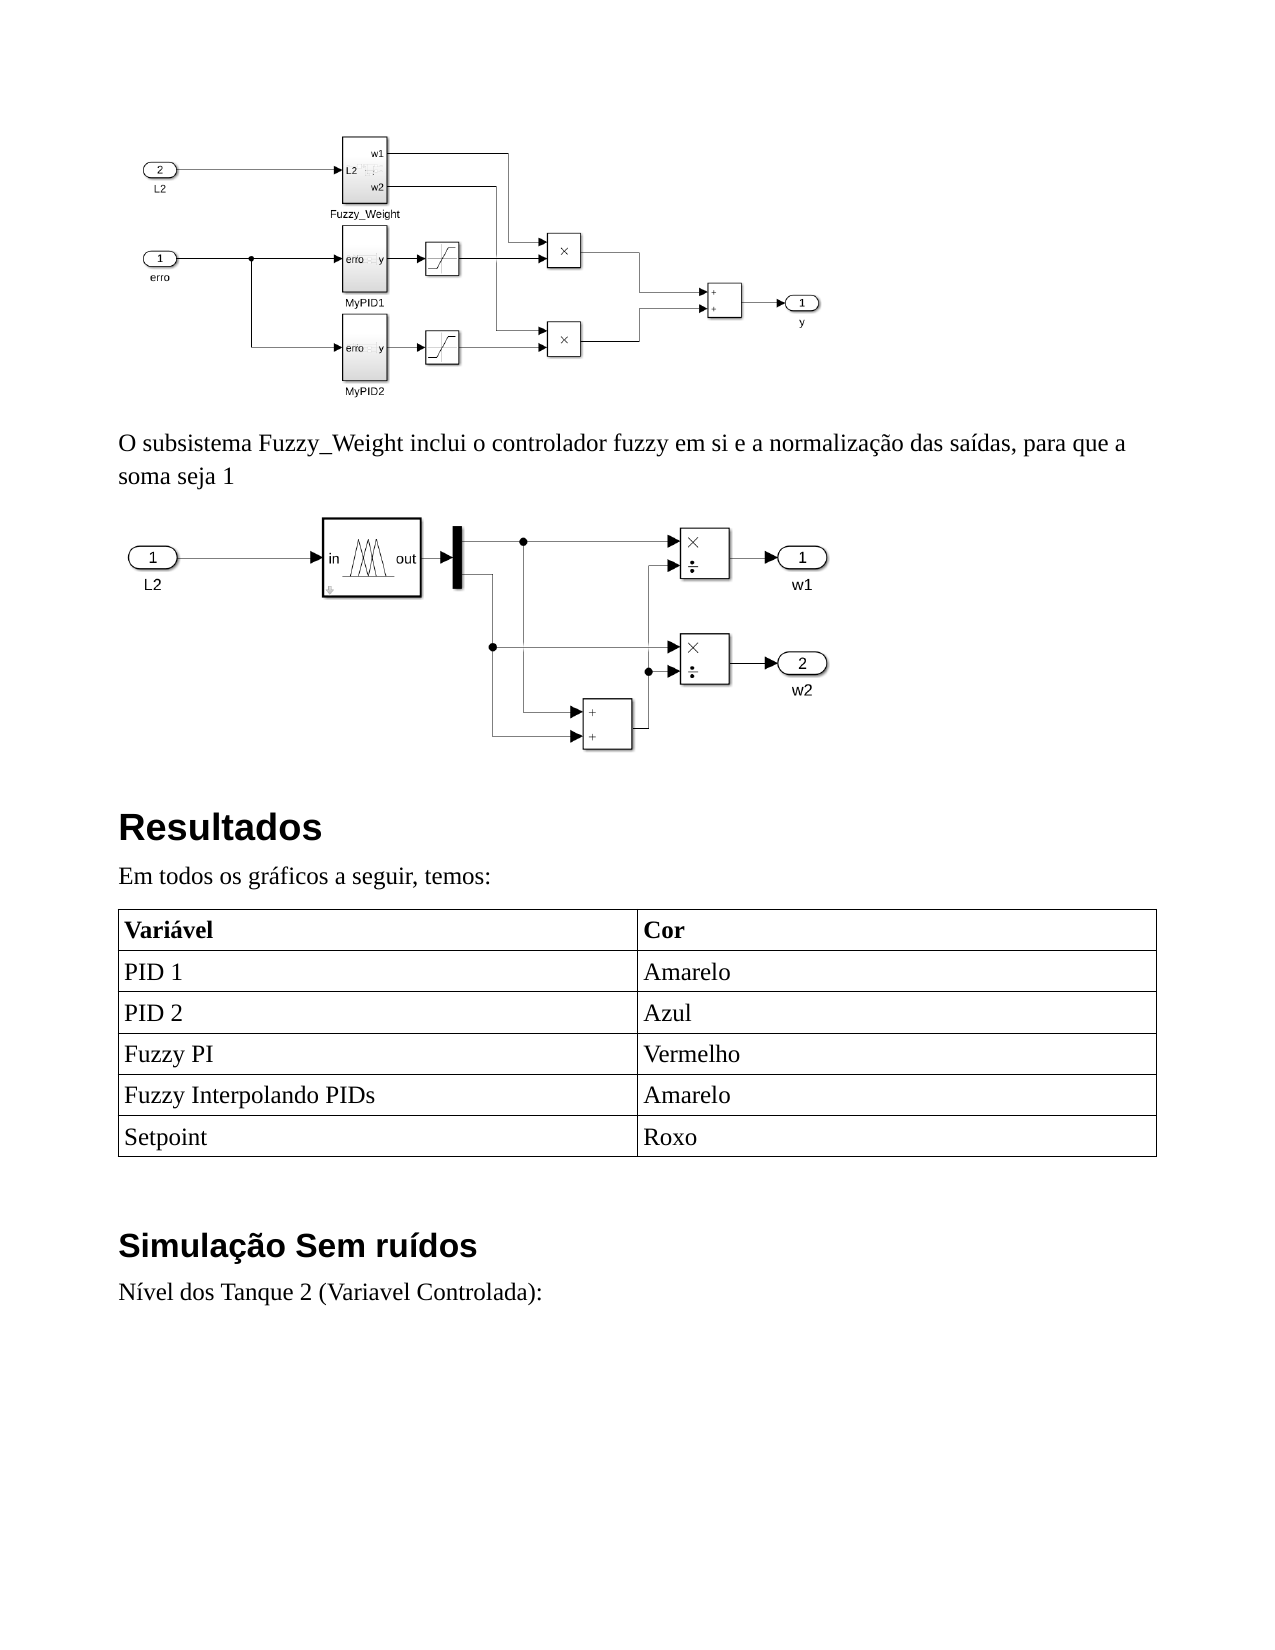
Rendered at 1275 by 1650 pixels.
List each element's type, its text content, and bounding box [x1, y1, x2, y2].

table_cell PID 2 [119, 992, 637, 1032]
table_cell Fuzzy PI [119, 1034, 637, 1074]
table_header Variável [119, 910, 637, 950]
table_cell Fuzzy Interpolando PIDs [119, 1075, 637, 1115]
table_cell Azul [638, 992, 1156, 1032]
text O subsistema Fuzzy_Weight inclui o controlador fuzzy em si e a normalização das saídas, para que a soma seja 1 [118, 428, 1157, 490]
subtitle Simulação Sem ruídos [118, 1226, 1157, 1264]
table_cell Setpoint [119, 1116, 637, 1156]
text Em todos os gráficos a seguir, temos: [118, 861, 1157, 890]
picture [118, 118, 834, 410]
table_cell Roxo [638, 1116, 1156, 1156]
table_header Cor [638, 910, 1156, 950]
table_cell Vermelho [638, 1034, 1156, 1074]
text Nível dos Tanque 2 (Variavel Controlada): [118, 1277, 1157, 1306]
picture [118, 508, 852, 761]
table_cell Amarelo [638, 951, 1156, 991]
table_cell PID 1 [119, 951, 637, 991]
table_cell Amarelo [638, 1075, 1156, 1115]
subtitle Resultados [118, 805, 1157, 848]
